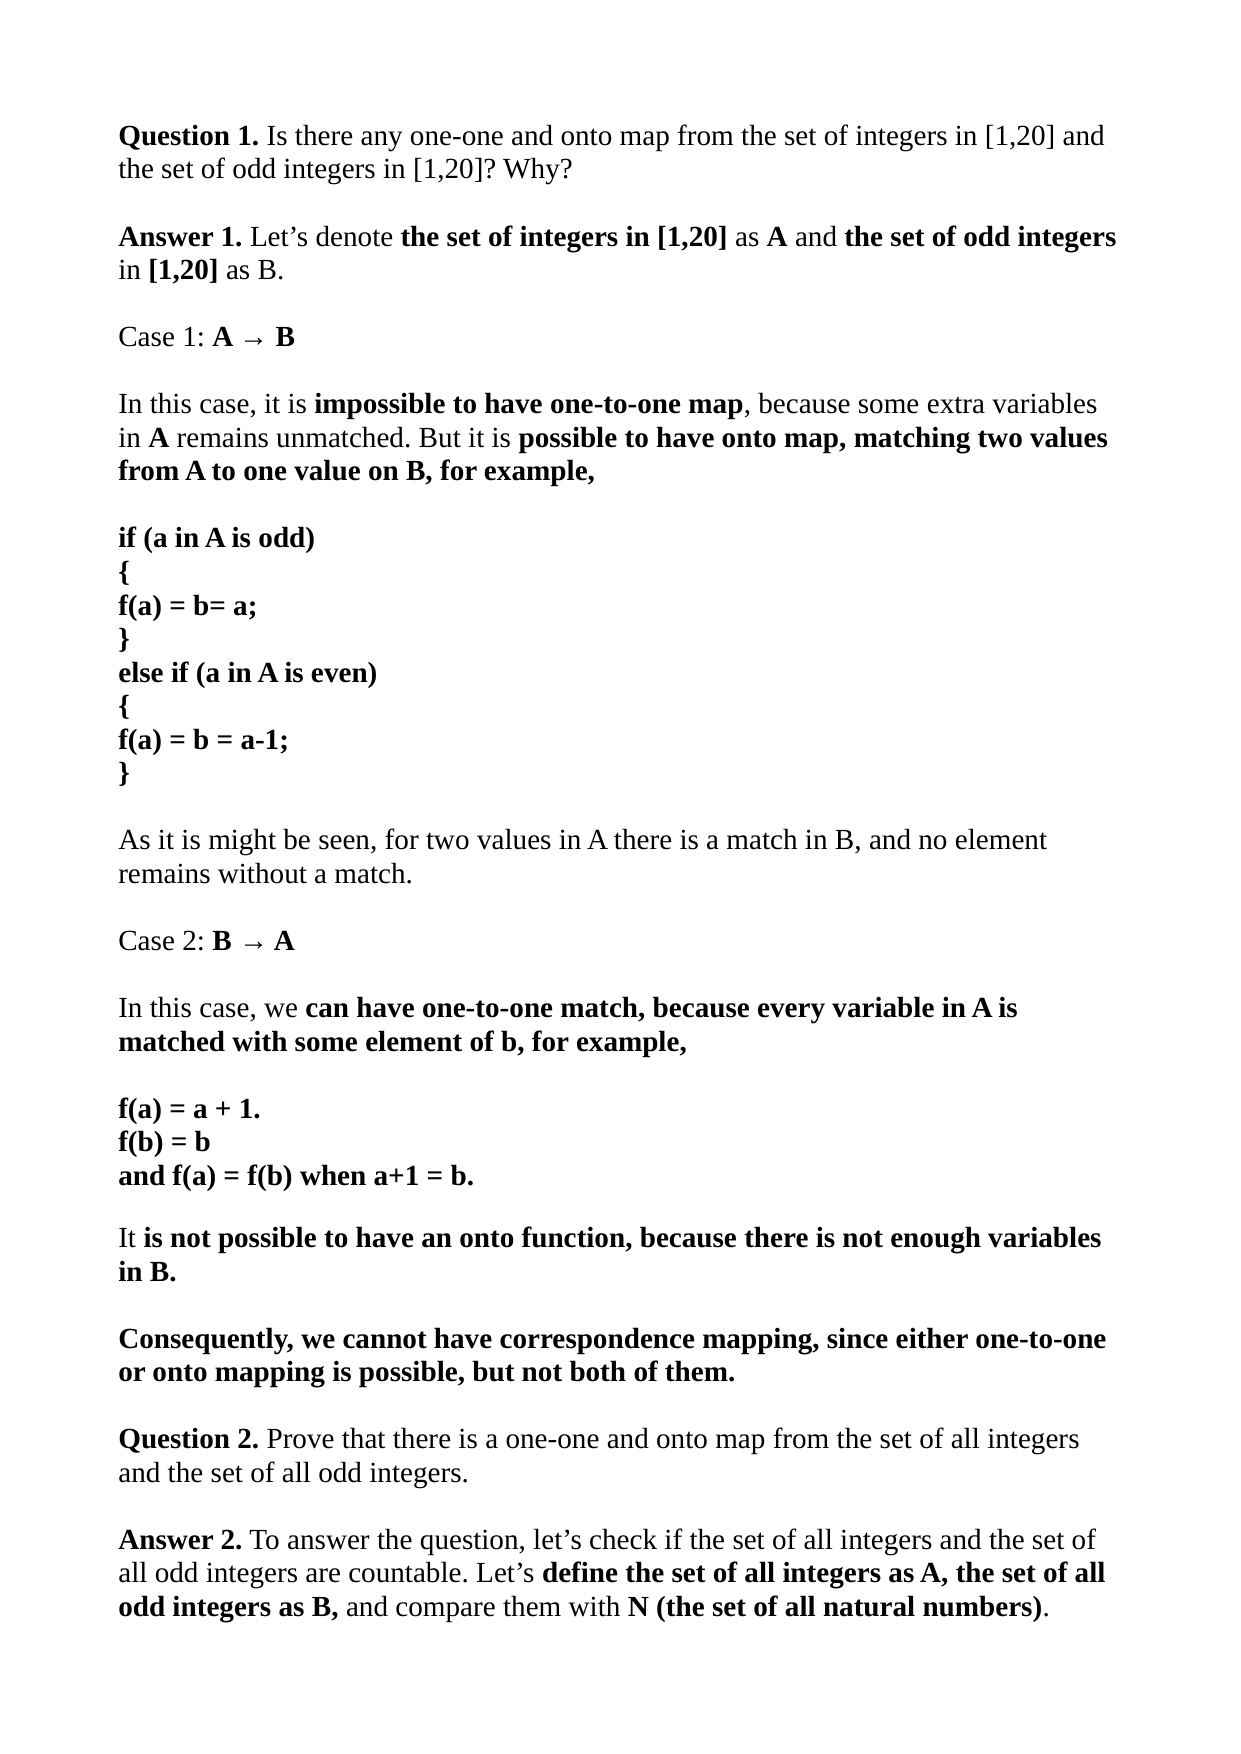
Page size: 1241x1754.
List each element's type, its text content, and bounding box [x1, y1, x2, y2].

text f(a) = b = a-1; [118, 722, 1122, 755]
text Question 2. Prove that there is a one-one and onto map from the set of all integers and the set of all odd integers. [118, 1421, 1122, 1488]
text and f(a) = f(b) when a+1 = b. [118, 1158, 1122, 1191]
text In this case, it is impossible to have one-to-one map, because some extra variables in A remains unmatched. But it is possible to have onto map, matching two values from A to one value on B, for example, [118, 386, 1122, 487]
text Answer 1. Let’s denote the set of integers in [1,20] as A and the set of odd integers in [1,20] as B. [118, 219, 1122, 286]
text Question 1. Is there any one-one and onto map from the set of integers in [1,20] and the set of odd integers in [1,20]? Why? [118, 118, 1122, 185]
text It is not possible to have an onto function, because there is not enough variables in B. [118, 1220, 1122, 1287]
text else if (a in A is even) [118, 655, 1122, 688]
text Consequently, we cannot have correspondence mapping, since either one-to-one or onto mapping is possible, but not both of them. [118, 1321, 1122, 1388]
text f(a) = a + 1. [118, 1091, 1122, 1124]
text Case 1: A → B [118, 319, 1122, 353]
text As it is might be seen, for two values in A there is a match in B, and no element remains without a match. [118, 822, 1122, 889]
text } [118, 755, 1122, 789]
text Case 2: B → A [118, 923, 1122, 957]
text { [118, 688, 1122, 722]
text f(a) = b= a; [118, 588, 1122, 621]
text Answer 2. To answer the question, let’s check if the set of all integers and the set of all odd integers are countable. Let’s define the set of all integers as A, the set of all odd integers as B, and compare them with N (the set of all natural numbers). [118, 1522, 1122, 1623]
text f(b) = b [118, 1124, 1122, 1158]
text if (a in A is odd) [118, 521, 1122, 554]
text } [118, 621, 1122, 655]
text { [118, 554, 1122, 588]
text In this case, we can have one-to-one match, because every variable in A is matched with some element of b, for example, [118, 990, 1122, 1057]
